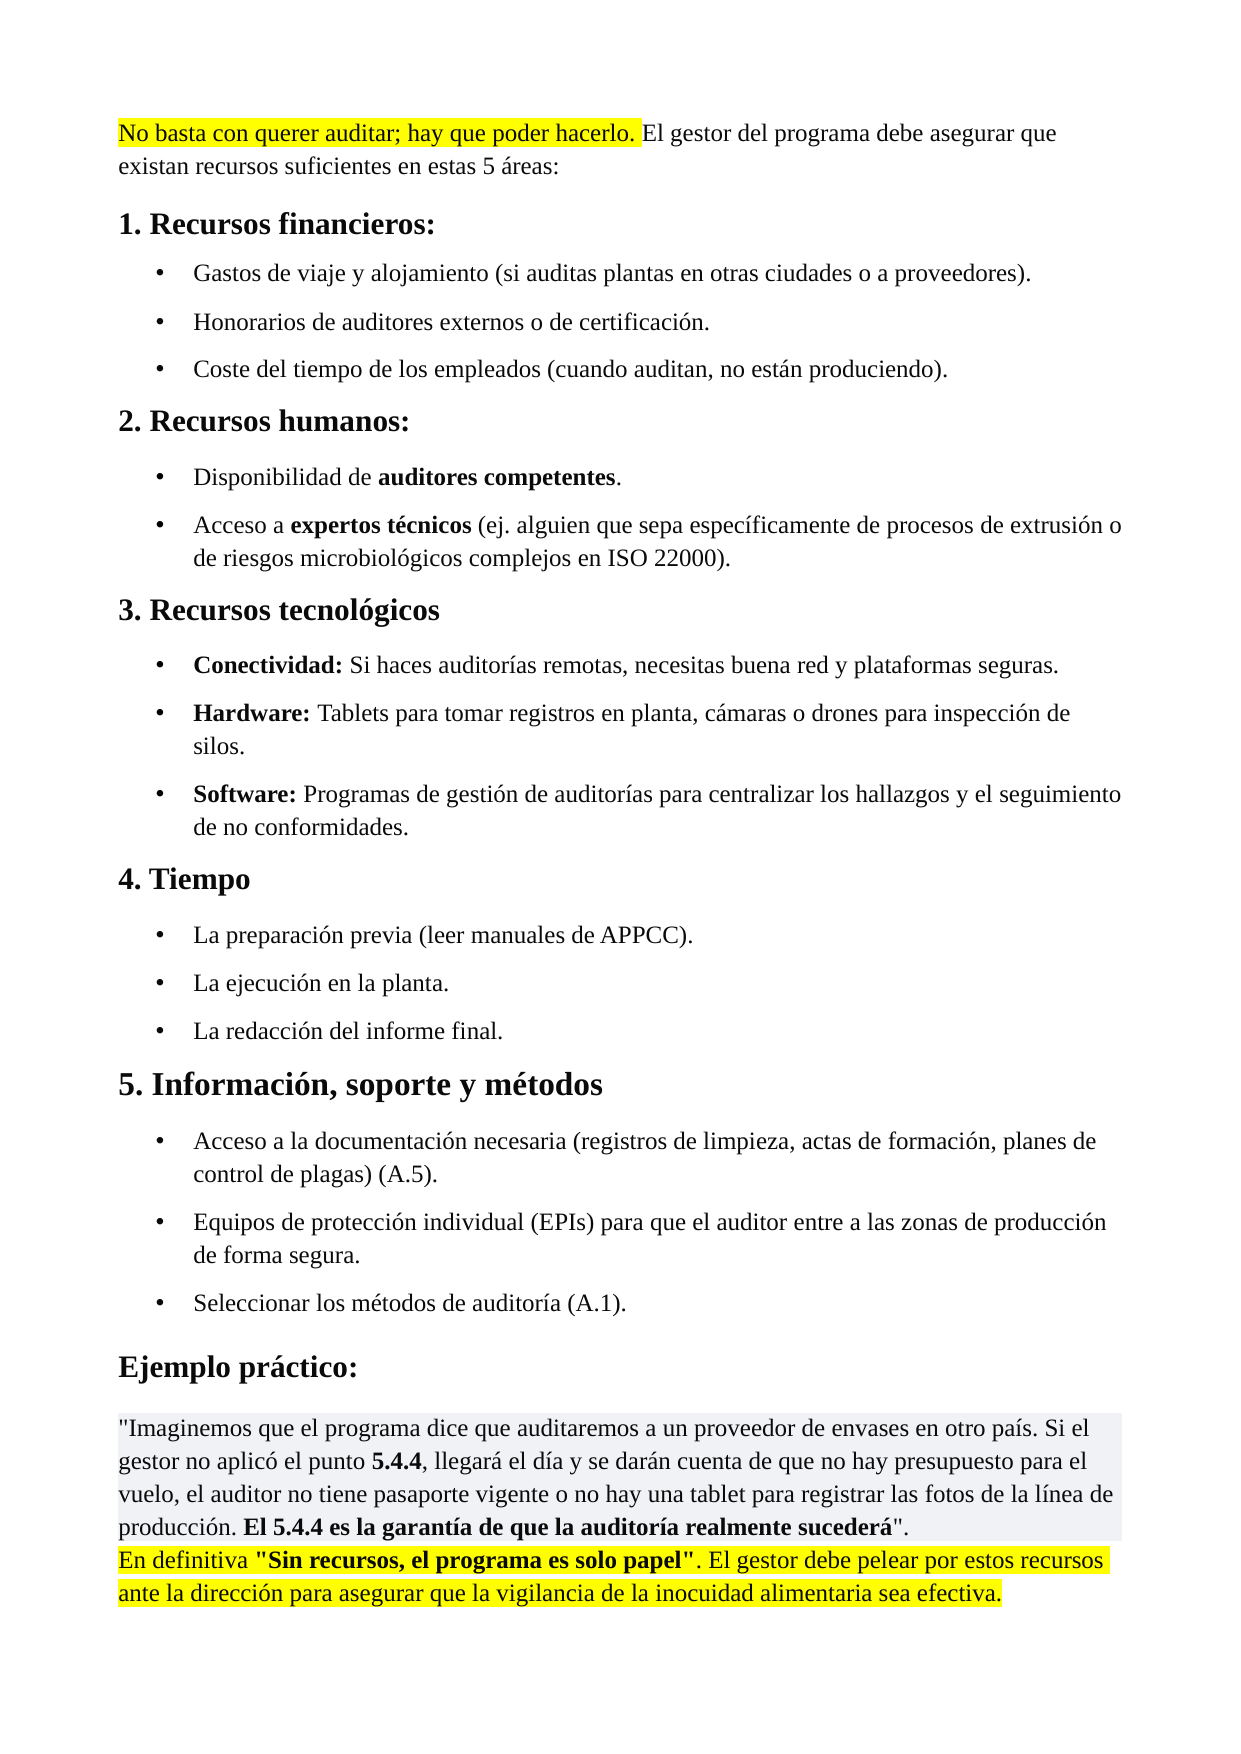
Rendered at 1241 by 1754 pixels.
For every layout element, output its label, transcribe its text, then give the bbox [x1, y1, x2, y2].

list Software: Programas de gestión de auditorías para centralizar los hallazgos y el seguimiento de no conformidades. [156, 779, 1122, 841]
list Acceso a expertos técnicos (ej. alguien que sepa específicamente de procesos de extrusión o de riesgos microbiológicos complejos en ISO 22000). [156, 510, 1122, 572]
text No basta con querer auditar; hay que poder hacerlo. El gestor del programa debe asegurar que existan recursos suficientes en estas 5 áreas: [118, 118, 1122, 180]
text 3. Recursos tecnológicos [118, 591, 1122, 627]
list Honorarios de auditores externos o de certificación. [156, 307, 1122, 335]
list Acceso a la documentación necesaria (registros de limpieza, actas de formación, planes de control de plagas) (A.5). [156, 1126, 1122, 1188]
text En definitiva "Sin recursos, el programa es solo papel". El gestor debe pelear por estos recursos ante la dirección para asegurar que la vigilancia de la inocuidad alimentaria sea efectiva. [118, 1546, 1122, 1607]
text 4. Tiempo [118, 861, 1122, 896]
list Hardware: Tablets para tomar registros en planta, cámaras o drones para inspección de silos. [156, 698, 1122, 760]
list La redacción del informe final. [156, 1016, 1122, 1045]
list Coste del tiempo de los empleados (cuando auditan, no están produciendo). [156, 354, 1122, 383]
list Gastos de viaje y alojamiento (si auditas plantas en otras ciudades o a proveedores). [156, 258, 1122, 287]
list Disponibilidad de auditores competentes. [156, 462, 1122, 491]
list La preparación previa (leer manuales de APPCC). [156, 920, 1122, 949]
text 5. Información, soporte y métodos [118, 1064, 1122, 1102]
list Equipos de protección individual (EPIs) para que el auditor entre a las zonas de producción de forma segura. [156, 1207, 1122, 1269]
text 2. Recursos humanos: [118, 403, 1122, 438]
list Conectividad: Si haces auditorías remotas, necesitas buena red y plataformas seguras. [156, 650, 1122, 679]
text Ejemplo práctico: [118, 1348, 1122, 1384]
list La ejecución en la planta. [156, 968, 1122, 997]
text "Imaginemos que el programa dice que auditaremos a un proveedor de envases en otro país. Si el gestor no aplicó el punto 5.4.4, llegará el día y se darán cuenta de que no hay presupuesto para el vuelo, el auditor no tiene pasaporte vigente o no hay una tablet para registrar las fotos de la línea de producción. El 5.4.4 es la garantía de que la auditoría realmente sucederá". [118, 1413, 1122, 1541]
list Seleccionar los métodos de auditoría (A.1). [156, 1288, 1122, 1317]
text 1. Recursos financieros: [118, 205, 1122, 241]
